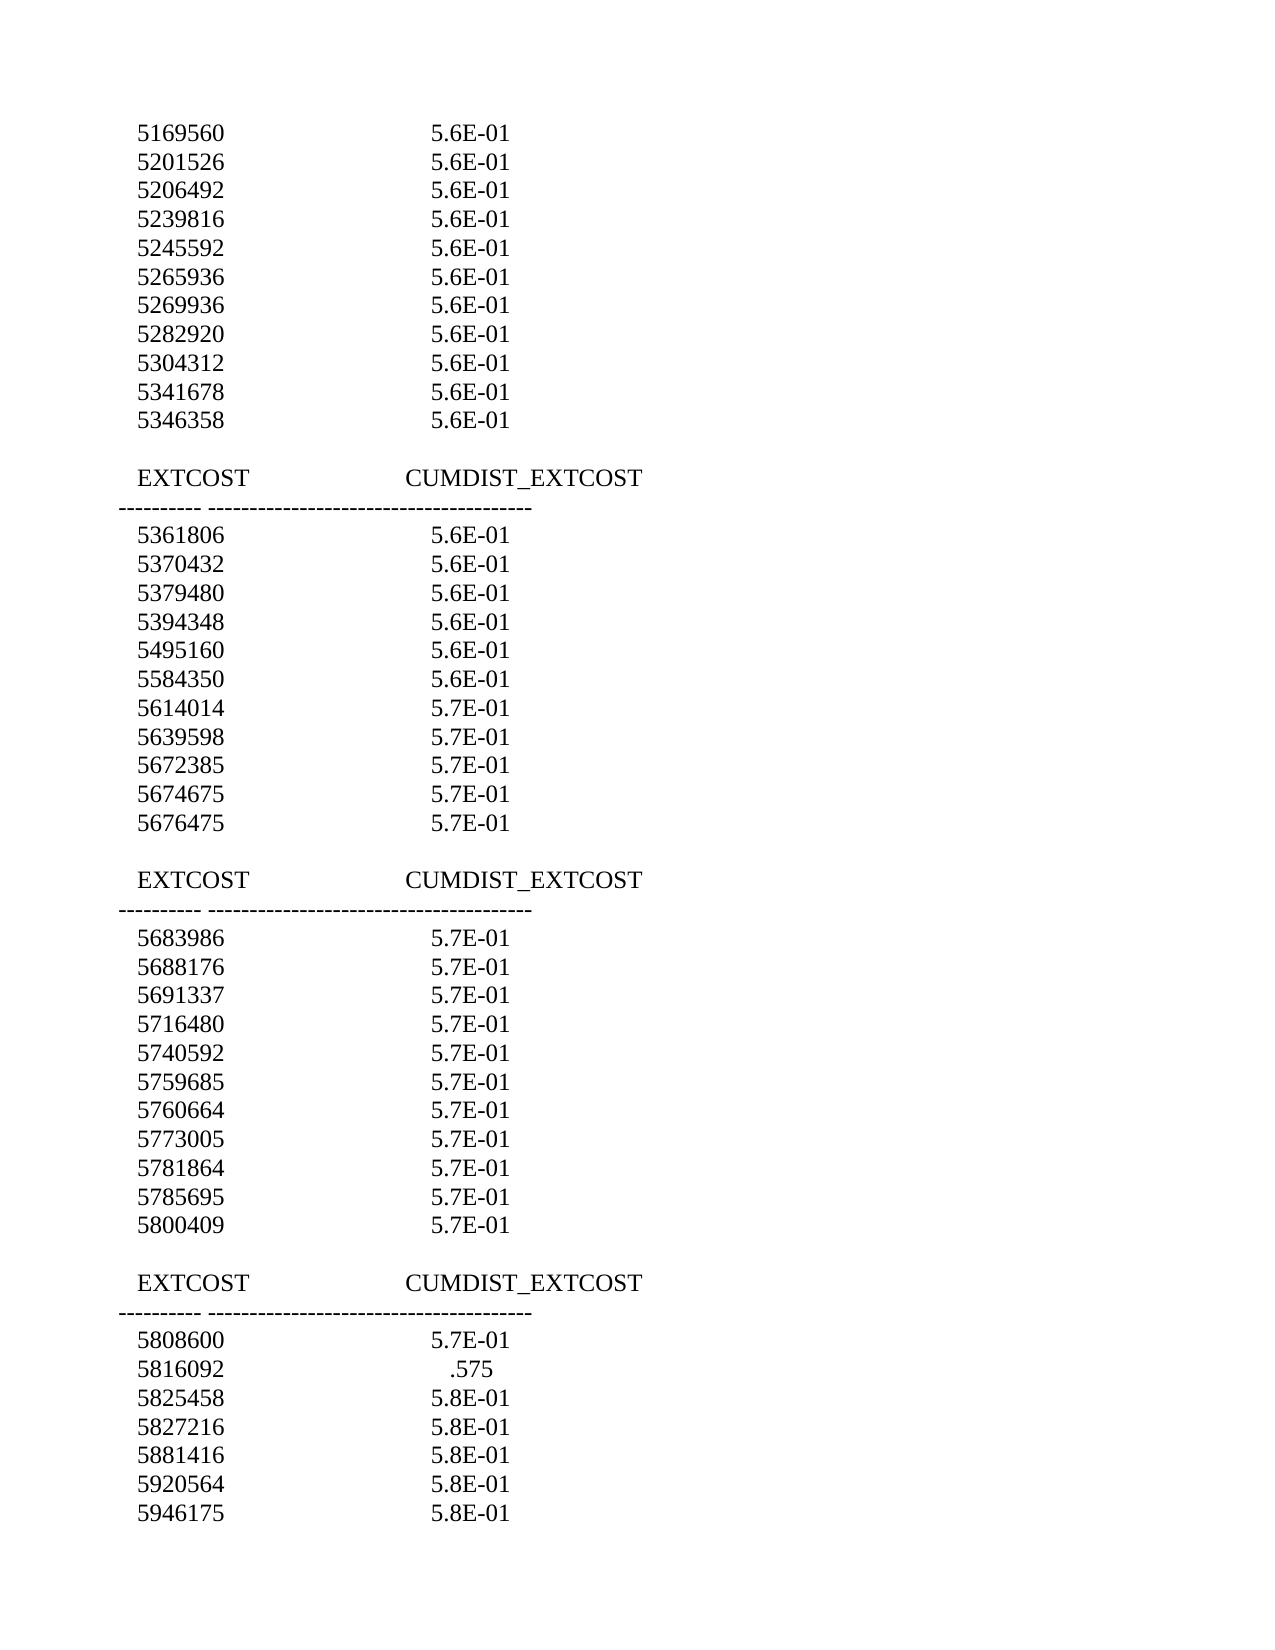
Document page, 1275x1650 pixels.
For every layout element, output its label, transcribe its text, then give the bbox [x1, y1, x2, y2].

text 5760664 5.7E-01 [118, 1096, 1157, 1124]
text 5816092 .575 [118, 1354, 1157, 1383]
text 5716480 5.7E-01 [118, 1009, 1157, 1038]
text 5265936 5.6E-01 [118, 262, 1157, 291]
text 5785695 5.7E-01 [118, 1182, 1157, 1211]
text 5920564 5.8E-01 [118, 1469, 1157, 1498]
text EXTCOST CUMDIST_EXTCOST [118, 866, 1157, 894]
text 5304312 5.6E-01 [118, 348, 1157, 377]
text ---------- --------------------------------------- [118, 492, 1157, 521]
text 5683986 5.7E-01 [118, 923, 1157, 952]
text 5584350 5.6E-01 [118, 664, 1157, 693]
text 5740592 5.7E-01 [118, 1038, 1157, 1067]
text 5827216 5.8E-01 [118, 1412, 1157, 1441]
text 5379480 5.6E-01 [118, 578, 1157, 607]
text 5825458 5.8E-01 [118, 1383, 1157, 1412]
text 5691337 5.7E-01 [118, 981, 1157, 1009]
text ---------- --------------------------------------- [118, 894, 1157, 923]
text 5269936 5.6E-01 [118, 291, 1157, 319]
text 5614014 5.7E-01 [118, 693, 1157, 722]
text 5688176 5.7E-01 [118, 952, 1157, 981]
text EXTCOST CUMDIST_EXTCOST [118, 1268, 1157, 1297]
text 5201526 5.6E-01 [118, 147, 1157, 176]
text 5370432 5.6E-01 [118, 549, 1157, 578]
text 5800409 5.7E-01 [118, 1211, 1157, 1239]
text 5676475 5.7E-01 [118, 808, 1157, 837]
text 5282920 5.6E-01 [118, 319, 1157, 348]
text 5394348 5.6E-01 [118, 607, 1157, 636]
text 5773005 5.7E-01 [118, 1124, 1157, 1153]
text 5808600 5.7E-01 [118, 1326, 1157, 1354]
text 5169560 5.6E-01 [118, 118, 1157, 147]
text 5674675 5.7E-01 [118, 779, 1157, 808]
text 5946175 5.8E-01 [118, 1498, 1157, 1527]
text 5495160 5.6E-01 [118, 636, 1157, 664]
text 5239816 5.6E-01 [118, 204, 1157, 233]
text EXTCOST CUMDIST_EXTCOST [118, 463, 1157, 492]
text 5881416 5.8E-01 [118, 1441, 1157, 1469]
text 5781864 5.7E-01 [118, 1153, 1157, 1182]
text 5361806 5.6E-01 [118, 521, 1157, 549]
text 5672385 5.7E-01 [118, 751, 1157, 779]
text 5346358 5.6E-01 [118, 406, 1157, 434]
text 5206492 5.6E-01 [118, 176, 1157, 204]
text 5341678 5.6E-01 [118, 377, 1157, 406]
text 5639598 5.7E-01 [118, 722, 1157, 751]
text 5245592 5.6E-01 [118, 233, 1157, 262]
text 5759685 5.7E-01 [118, 1067, 1157, 1096]
text ---------- --------------------------------------- [118, 1297, 1157, 1326]
